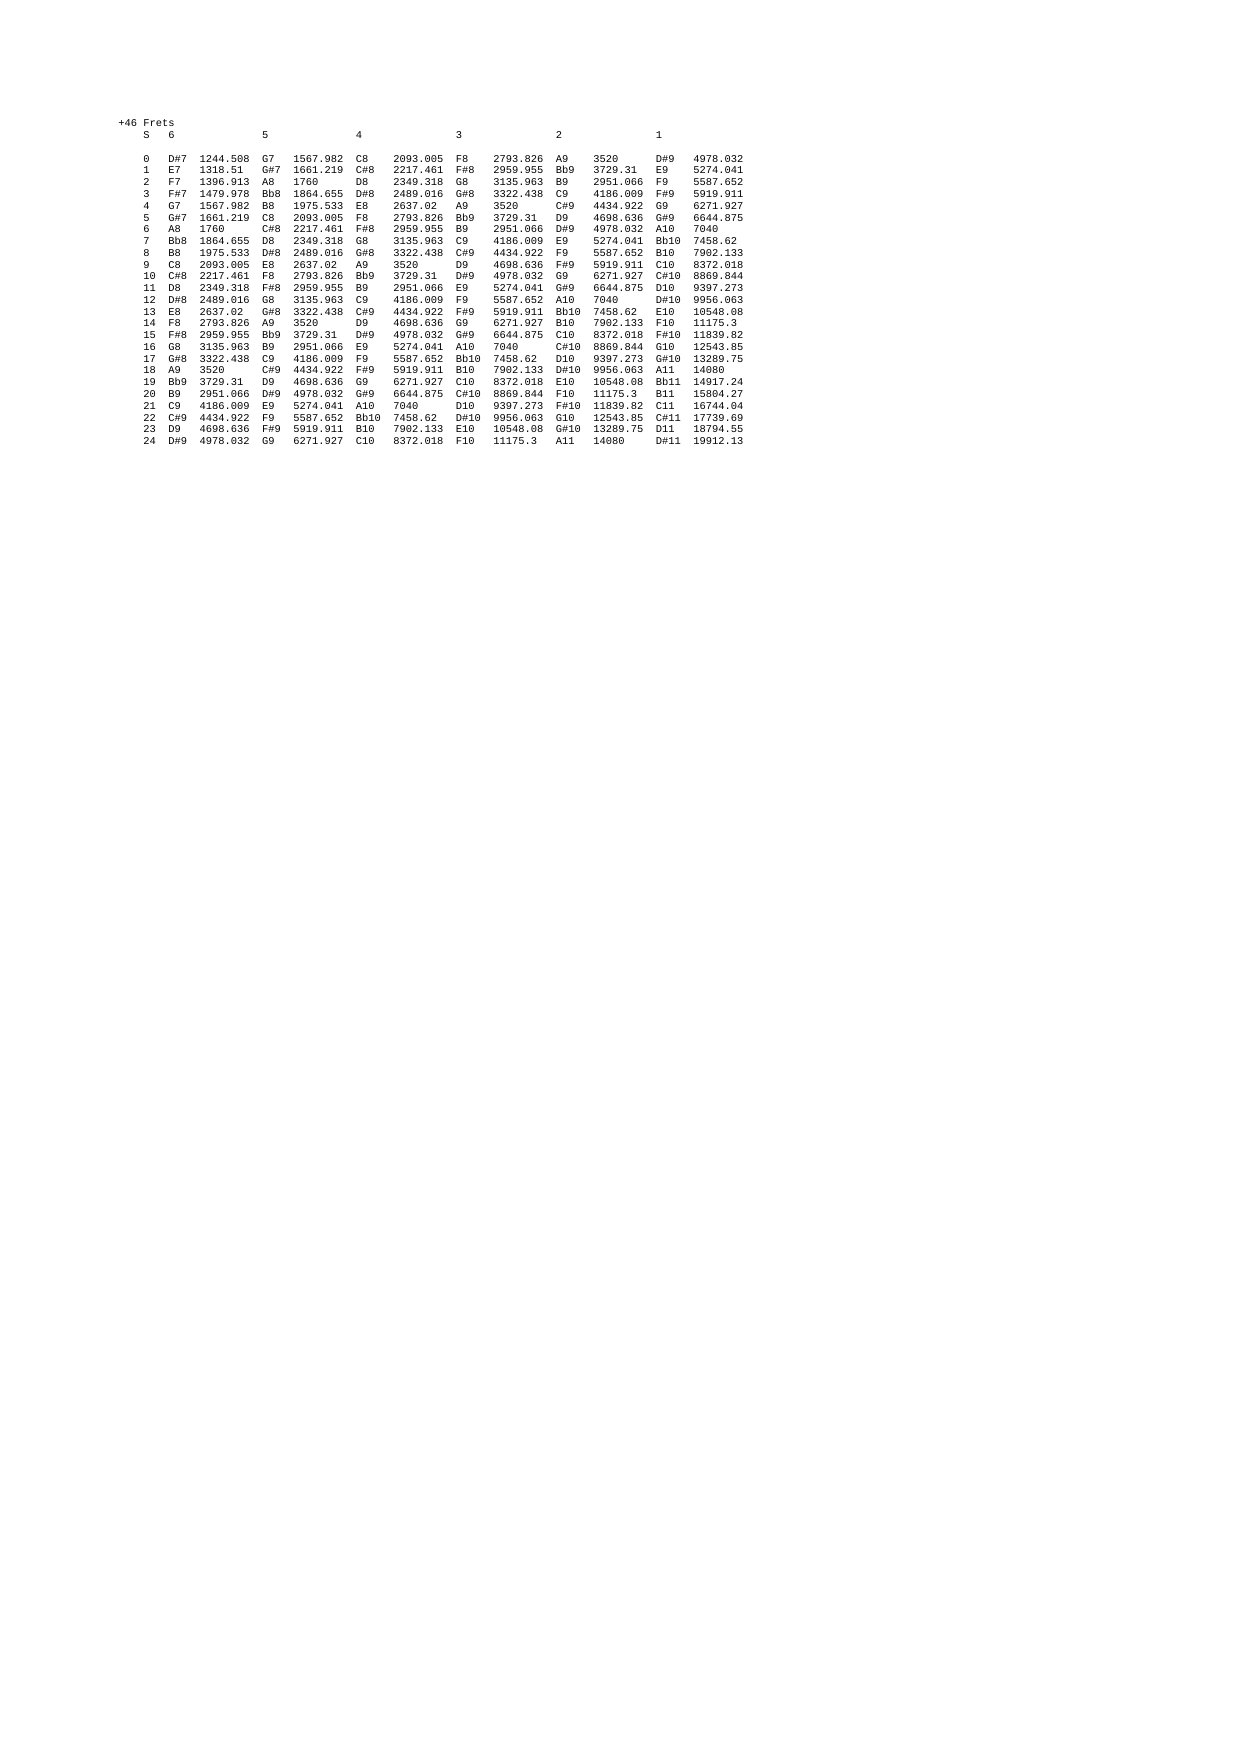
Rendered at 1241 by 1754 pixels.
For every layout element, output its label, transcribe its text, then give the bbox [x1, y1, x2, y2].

text 24 D#9 4978.032 G9 6271.927 C10 8372.018 F10 11175.3 A11 14080 D#11 19912.13 [118, 436, 1122, 448]
text 19 Bb9 3729.31 D9 4698.636 G9 6271.927 C10 8372.018 E10 10548.08 Bb11 14917.24 [118, 377, 1122, 389]
text 18 A9 3520 C#9 4434.922 F#9 5919.911 B10 7902.133 D#10 9956.063 A11 14080 [118, 365, 1122, 377]
text 6 A8 1760 C#8 2217.461 F#8 2959.955 B9 2951.066 D#9 4978.032 A10 7040 [118, 224, 1122, 236]
text 10 C#8 2217.461 F8 2793.826 Bb9 3729.31 D#9 4978.032 G9 6271.927 C#10 8869.844 [118, 271, 1122, 283]
text 11 D8 2349.318 F#8 2959.955 B9 2951.066 E9 5274.041 G#9 6644.875 D10 9397.273 [118, 283, 1122, 295]
text 23 D9 4698.636 F#9 5919.911 B10 7902.133 E10 10548.08 G#10 13289.75 D11 18794.55 [118, 424, 1122, 436]
text 17 G#8 3322.438 C9 4186.009 F9 5587.652 Bb10 7458.62 D10 9397.273 G#10 13289.75 [118, 353, 1122, 365]
text 14 F8 2793.826 A9 3520 D9 4698.636 G9 6271.927 B10 7902.133 F10 11175.3 [118, 318, 1122, 330]
text 20 B9 2951.066 D#9 4978.032 G#9 6644.875 C#10 8869.844 F10 11175.3 B11 15804.27 [118, 389, 1122, 401]
text 22 C#9 4434.922 F9 5587.652 Bb10 7458.62 D#10 9956.063 G10 12543.85 C#11 17739.69 [118, 412, 1122, 424]
text 15 F#8 2959.955 Bb9 3729.31 D#9 4978.032 G#9 6644.875 C10 8372.018 F#10 11839.82 [118, 330, 1122, 342]
text 8 B8 1975.533 D#8 2489.016 G#8 3322.438 C#9 4434.922 F9 5587.652 B10 7902.133 [118, 248, 1122, 259]
text 13 E8 2637.02 G#8 3322.438 C#9 4434.922 F#9 5919.911 Bb10 7458.62 E10 10548.08 [118, 306, 1122, 318]
text 9 C8 2093.005 E8 2637.02 A9 3520 D9 4698.636 F#9 5919.911 C10 8372.018 [118, 259, 1122, 271]
text 12 D#8 2489.016 G8 3135.963 C9 4186.009 F9 5587.652 A10 7040 D#10 9956.063 [118, 295, 1122, 306]
text 1 E7 1318.51 G#7 1661.219 C#8 2217.461 F#8 2959.955 Bb9 3729.31 E9 5274.041 [118, 165, 1122, 177]
text 3 F#7 1479.978 Bb8 1864.655 D#8 2489.016 G#8 3322.438 C9 4186.009 F#9 5919.911 [118, 189, 1122, 201]
text 7 Bb8 1864.655 D8 2349.318 G8 3135.963 C9 4186.009 E9 5274.041 Bb10 7458.62 [118, 236, 1122, 248]
text 21 C9 4186.009 E9 5274.041 A10 7040 D10 9397.273 F#10 11839.82 C11 16744.04 [118, 401, 1122, 412]
text 0 D#7 1244.508 G7 1567.982 C8 2093.005 F8 2793.826 A9 3520 D#9 4978.032 [118, 153, 1122, 165]
text 5 G#7 1661.219 C8 2093.005 F8 2793.826 Bb9 3729.31 D9 4698.636 G#9 6644.875 [118, 212, 1122, 224]
text 4 G7 1567.982 B8 1975.533 E8 2637.02 A9 3520 C#9 4434.922 G9 6271.927 [118, 201, 1122, 212]
text 16 G8 3135.963 B9 2951.066 E9 5274.041 A10 7040 C#10 8869.844 G10 12543.85 [118, 342, 1122, 353]
text +46 Frets [118, 118, 1122, 130]
text S 6 5 4 3 2 1 [118, 130, 1122, 142]
text 2 F7 1396.913 A8 1760 D8 2349.318 G8 3135.963 B9 2951.066 F9 5587.652 [118, 177, 1122, 189]
